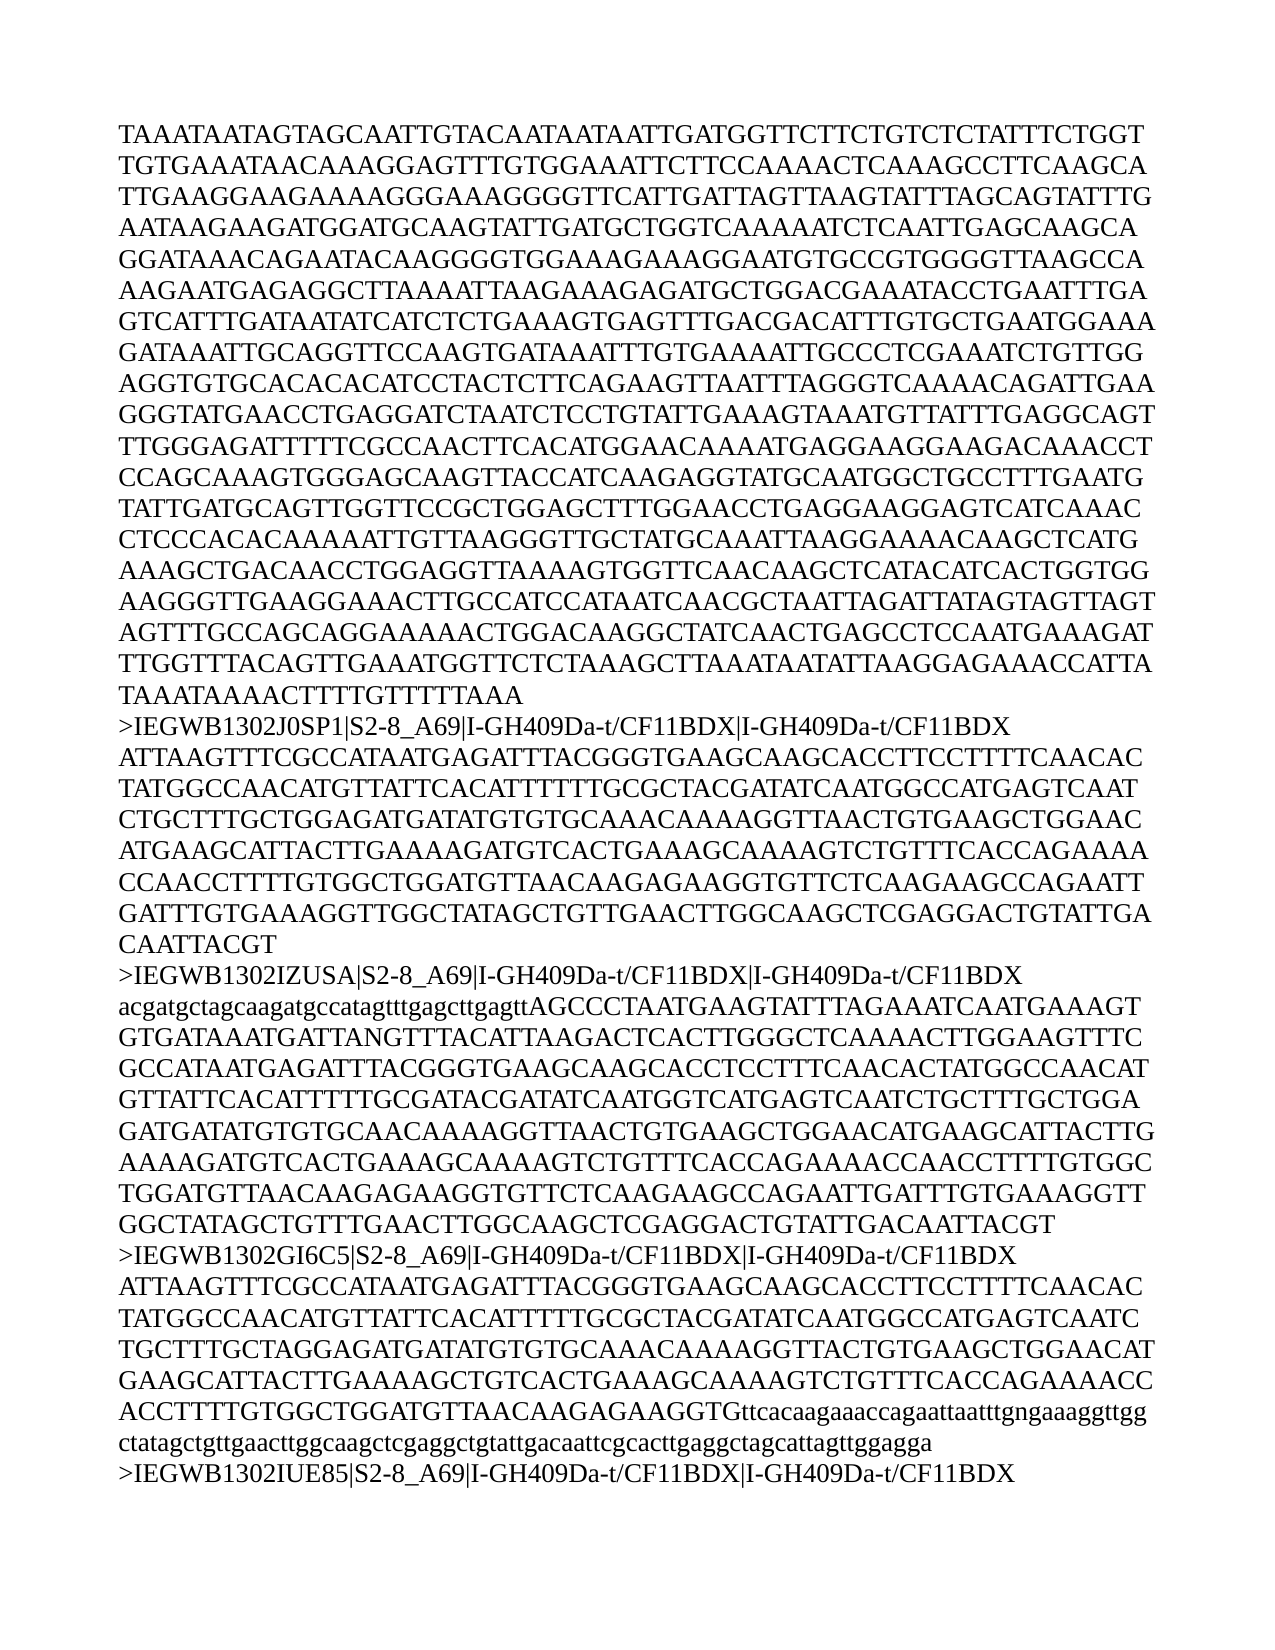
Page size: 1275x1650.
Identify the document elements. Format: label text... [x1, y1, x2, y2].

text TAAATAATAGTAGCAATTGTACAATAATAATTGATGGTTCTTCTGTCTCTATTTCTGGTTGTGAAATAACAAAGGAGTTTGTGGAAATTCTTCCAAAACTCAAAGCCTTCAAGCATTGAAGGAAGAAAAGGGAAAGGGGTTCATTGATTAGTTAAGTATTTAGCAGTATTTGAATAAGAAGATGGATGCAAGTATTGATGCTGGTCAAAAATCTCAATTGAGCAAGCAGGATAAACAGAATACAAGGGGTGGAAAGAAAGGAATGTGCCGTGGGGTTAAGCCAAAGAATGAGAGGCTTAAAATTAAGAAAGAGATGCTGGACGAAATACCTGAATTTGAGTCATTTGATAATATCATCTCTGAAAGTGAGTTTGACGACATTTGTGCTGAATGGAAAGATAAATTGCAGGTTCCAAGTGATAAATTTGTGAAAATTGCCCTCGAAATCTGTTGGAGGTGTGCACACACATCCTACTCTTCAGAAGTTAATTTAGGGTCAAAACAGATTGAAGGGTATGAACCTGAGGATCTAATCTCCTGTATTGAAAGTAAATGTTATTTGAGGCAGTTTGGGAGATTTTTCGCCAACTTCACATGGAACAAAATGAGGAAGGAAGACAAACCTCCAGCAAAGTGGGAGCAAGTTACCATCAAGAGGTATGCAATGGCTGCCTTTGAATGTATTGATGCAGTTGGTTCCGCTGGAGCTTTGGAACCTGAGGAAGGAGTCATCAAACCTCCCACACAAAAATTGTTAAGGGTTGCTATGCAAATTAAGGAAAACAAGCTCATGAAAGCTGACAACCTGGAGGTTAAAAGTGGTTCAACAAGCTCATACATCACTGGTGGAAGGGTTGAAGGAAACTTGCCATCCATAATCAACGCTAATTAGATTATAGTAGTTAGTAGTTTGCCAGCAGGAAAAACTGGACAAGGCTATCAACTGAGCCTCCAATGAAAGATTTGGTTTACAGTTGAAATGGTTCTCTAAAGCTTAAATAATATTAAGGAGAAACCATTATAAATAAAACTTTTGTTTTTAAA [118, 118, 1157, 710]
text acgatgctagcaagatgccatagtttgagcttgagttAGCCCTAATGAAGTATTTAGAAATCAATGAAAGTGTGATAAATGATTANGTTTACATTAAGACTCACTTGGGCTCAAAACTTGGAAGTTTCGCCATAATGAGATTTACGGGTGAAGCAAGCACCTCCTTTCAACACTATGGCCAACATGTTATTCACATTTTTGCGATACGATATCAATGGTCATGAGTCAATCTGCTTTGCTGGAGATGATATGTGTGCAACAAAAGGTTAACTGTGAAGCTGGAACATGAAGCATTACTTGAAAAGATGTCACTGAAAGCAAAAGTCTGTTTCACCAGAAAACCAACCTTTTGTGGCTGGATGTTAACAAGAGAAGGTGTTCTCAAGAAGCCAGAATTGATTTGTGAAAGGTTGGCTATAGCTGTTTGAACTTGGCAAGCTCGAGGACTGTATTGACAATTACGT [118, 990, 1157, 1239]
text >IEGWB1302IZUSA|S2-8_A69|I-GH409Da-t/CF11BDX|I-GH409Da-t/CF11BDX [118, 959, 1157, 990]
text >IEGWB1302GI6C5|S2-8_A69|I-GH409Da-t/CF11BDX|I-GH409Da-t/CF11BDX [118, 1239, 1157, 1271]
text ATTAAGTTTCGCCATAATGAGATTTACGGGTGAAGCAAGCACCTTCCTTTTCAACACTATGGCCAACATGTTATTCACATTTTTTGCGCTACGATATCAATGGCCATGAGTCAATCTGCTTTGCTGGAGATGATATGTGTGCAAACAAAAGGTTAACTGTGAAGCTGGAACATGAAGCATTACTTGAAAAGATGTCACTGAAAGCAAAAGTCTGTTTCACCAGAAAACCAACCTTTTGTGGCTGGATGTTAACAAGAGAAGGTGTTCTCAAGAAGCCAGAATTGATTTGTGAAAGGTTGGCTATAGCTGTTGAACTTGGCAAGCTCGAGGACTGTATTGACAATTACGT [118, 741, 1157, 959]
text ATTAAGTTTCGCCATAATGAGATTTACGGGTGAAGCAAGCACCTTCCTTTTCAACACTATGGCCAACATGTTATTCACATTTTTGCGCTACGATATCAATGGCCATGAGTCAATCTGCTTTGCTAGGAGATGATATGTGTGCAAACAAAAGGTTACTGTGAAGCTGGAACATGAAGCATTACTTGAAAAGCTGTCACTGAAAGCAAAAGTCTGTTTCACCAGAAAACCACCTTTTGTGGCTGGATGTTAACAAGAGAAGGTGttcacaagaaaccagaattaatttgngaaaggttggctatagctgttgaacttggcaagctcgaggctgtattgacaattcgcacttgaggctagcattagttggagga [118, 1271, 1157, 1457]
text >IEGWB1302IUE85|S2-8_A69|I-GH409Da-t/CF11BDX|I-GH409Da-t/CF11BDX [118, 1457, 1157, 1488]
text >IEGWB1302J0SP1|S2-8_A69|I-GH409Da-t/CF11BDX|I-GH409Da-t/CF11BDX [118, 710, 1157, 741]
